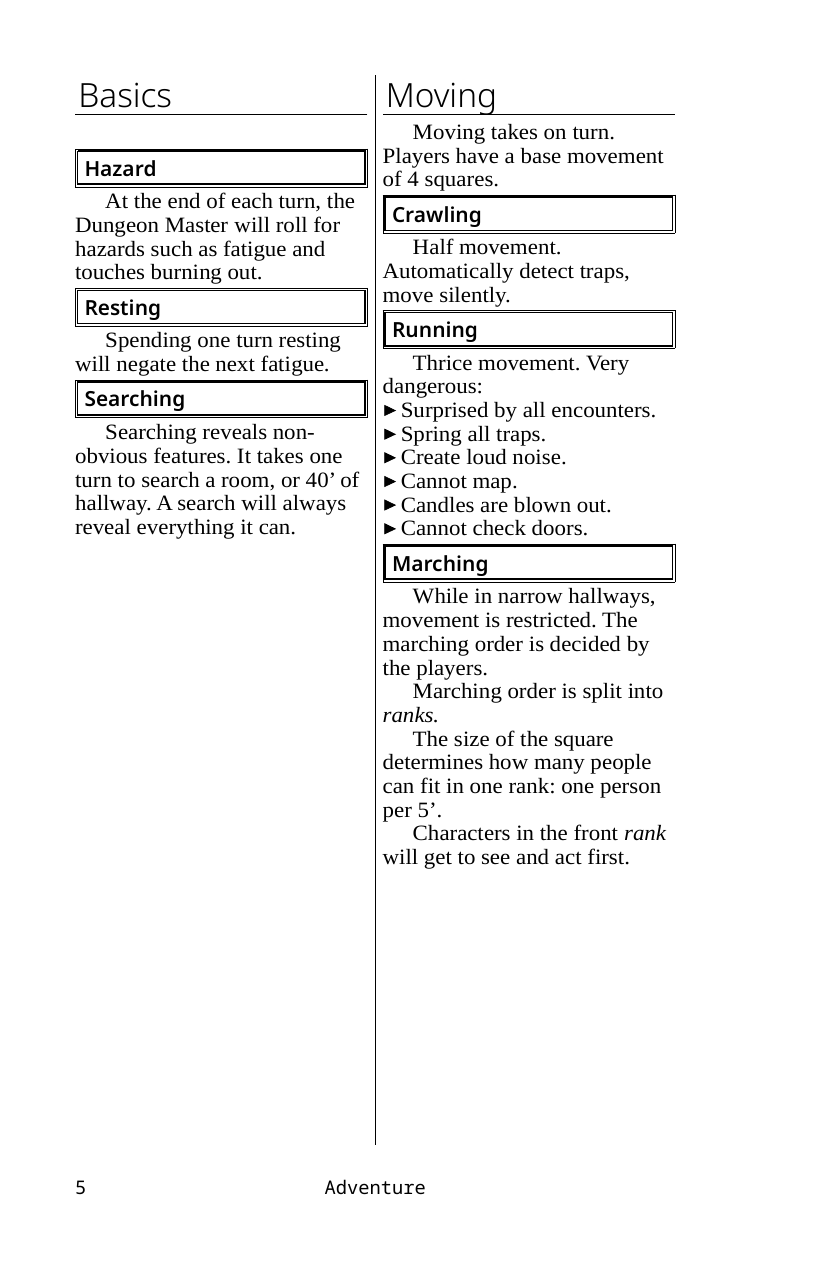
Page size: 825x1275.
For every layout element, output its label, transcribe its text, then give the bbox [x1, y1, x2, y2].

subtitle Crawling [386, 198, 672, 230]
list Cannot map. [382, 469, 675, 493]
subtitle Hazard [78, 152, 364, 183]
list Cannot check doors. [382, 517, 675, 541]
text The size of the square determines how many people can fit in one rank: one person per 5’. [382, 727, 675, 822]
subtitle Basics [75, 75, 367, 114]
list Spring all traps. [382, 422, 675, 446]
subtitle Moving [382, 75, 675, 114]
text Half movement. Automatically detect traps, move silently. [382, 236, 675, 307]
subtitle Searching [78, 383, 364, 414]
text While in narrow hallways, movement is restricted. The marching order is decided by the players. [382, 585, 675, 680]
text Moving takes on turn. Players have a base movement of 4 squares. [382, 120, 675, 192]
subtitle Marching [386, 547, 672, 578]
text Spending one turn resting will negate the next fatigue. [75, 329, 367, 376]
list Candles are blown out. [382, 493, 675, 517]
text At the end of each turn, the Dungeon Master will roll for hazards such as fatigue and touches burning out. [75, 190, 367, 285]
text Searching reveals non-obvious features. It takes one turn to search a room, or 40’ of hallway. A search will always reveal everything it can. [75, 421, 367, 539]
text Thrice movement. Very dangerous: [382, 351, 675, 399]
subtitle Running [386, 313, 672, 345]
text Marching order is split into ranks. [382, 680, 675, 727]
text Characters in the front rank will get to see and act first. [382, 822, 675, 869]
list Create loud noise. [382, 446, 675, 469]
list Surprised by all encounters. [382, 399, 675, 422]
